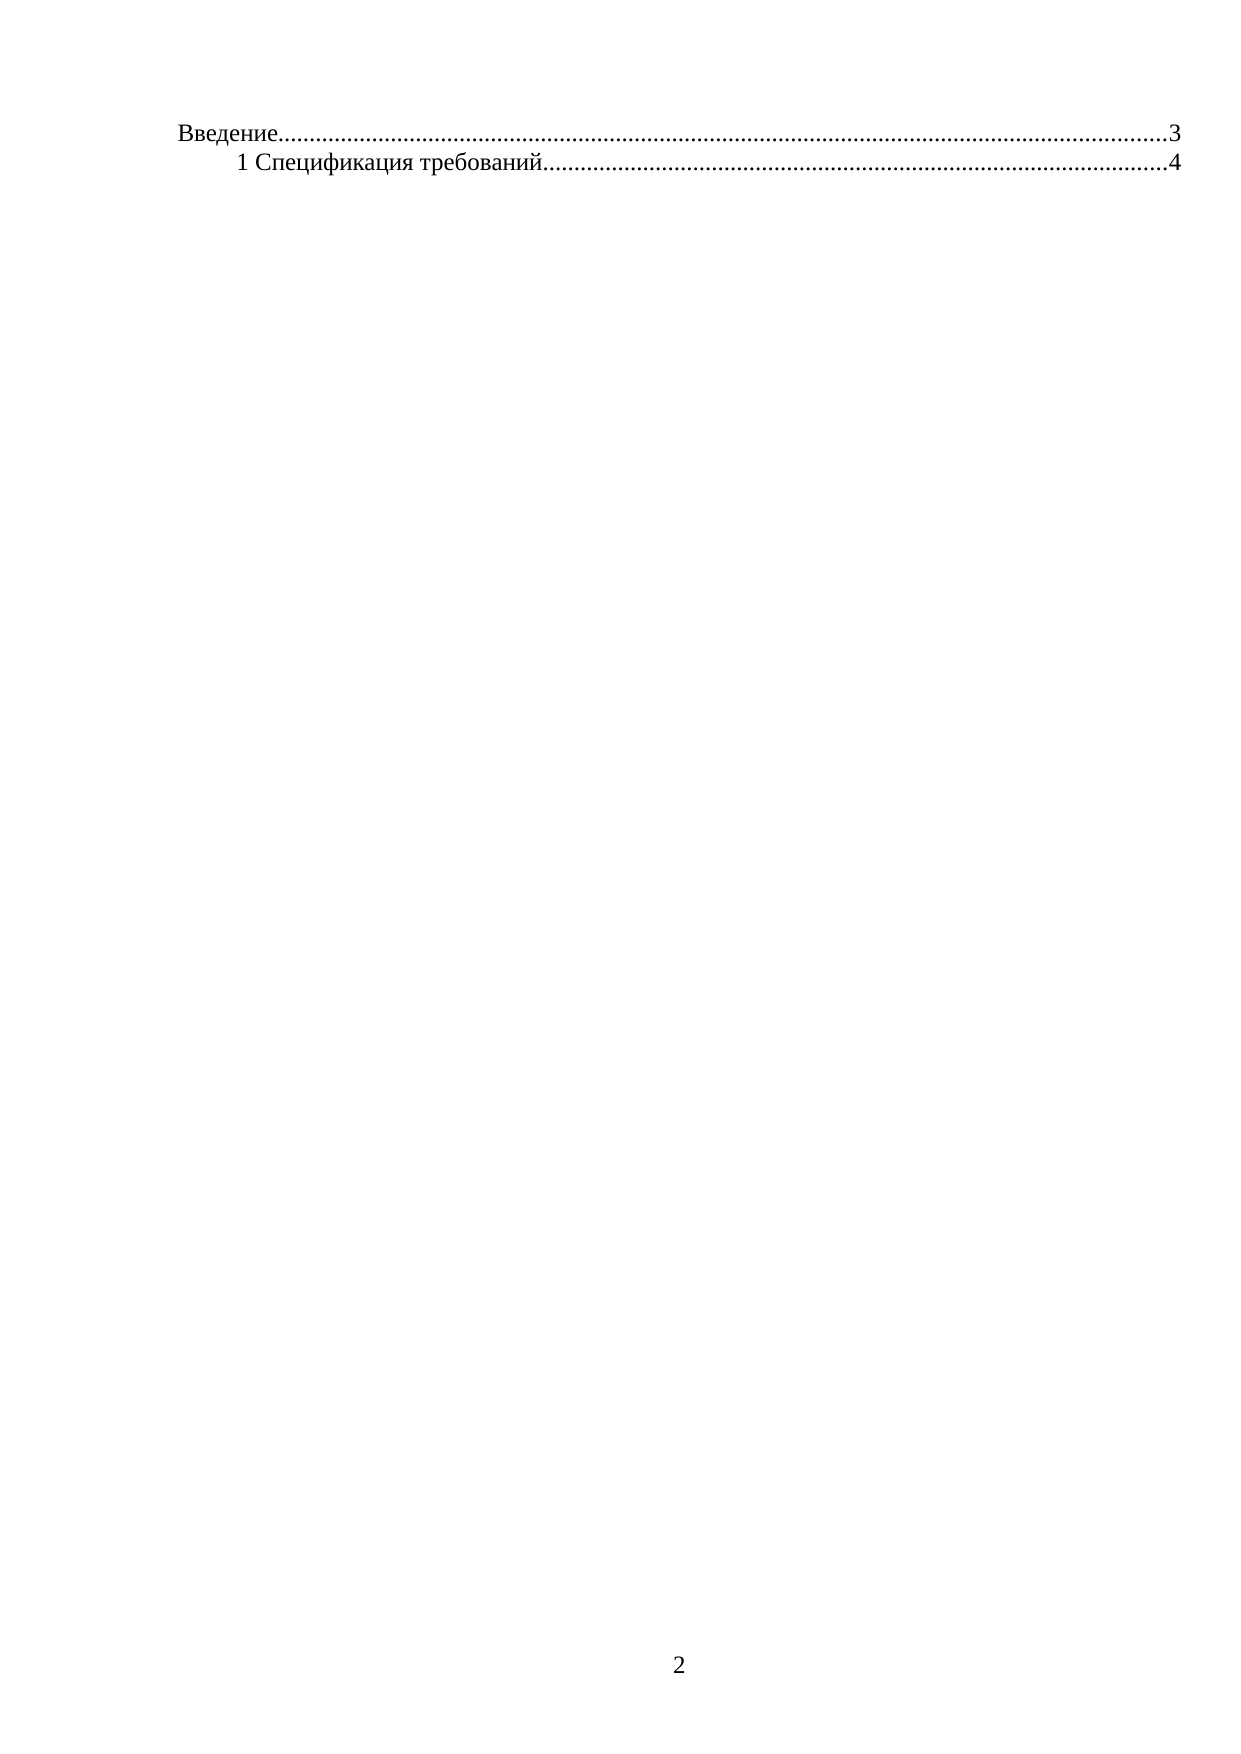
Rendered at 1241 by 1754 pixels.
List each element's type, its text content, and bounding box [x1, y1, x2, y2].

text Введение 3 [177, 118, 1181, 147]
text 1 Спецификация требований 4 [236, 147, 1181, 176]
